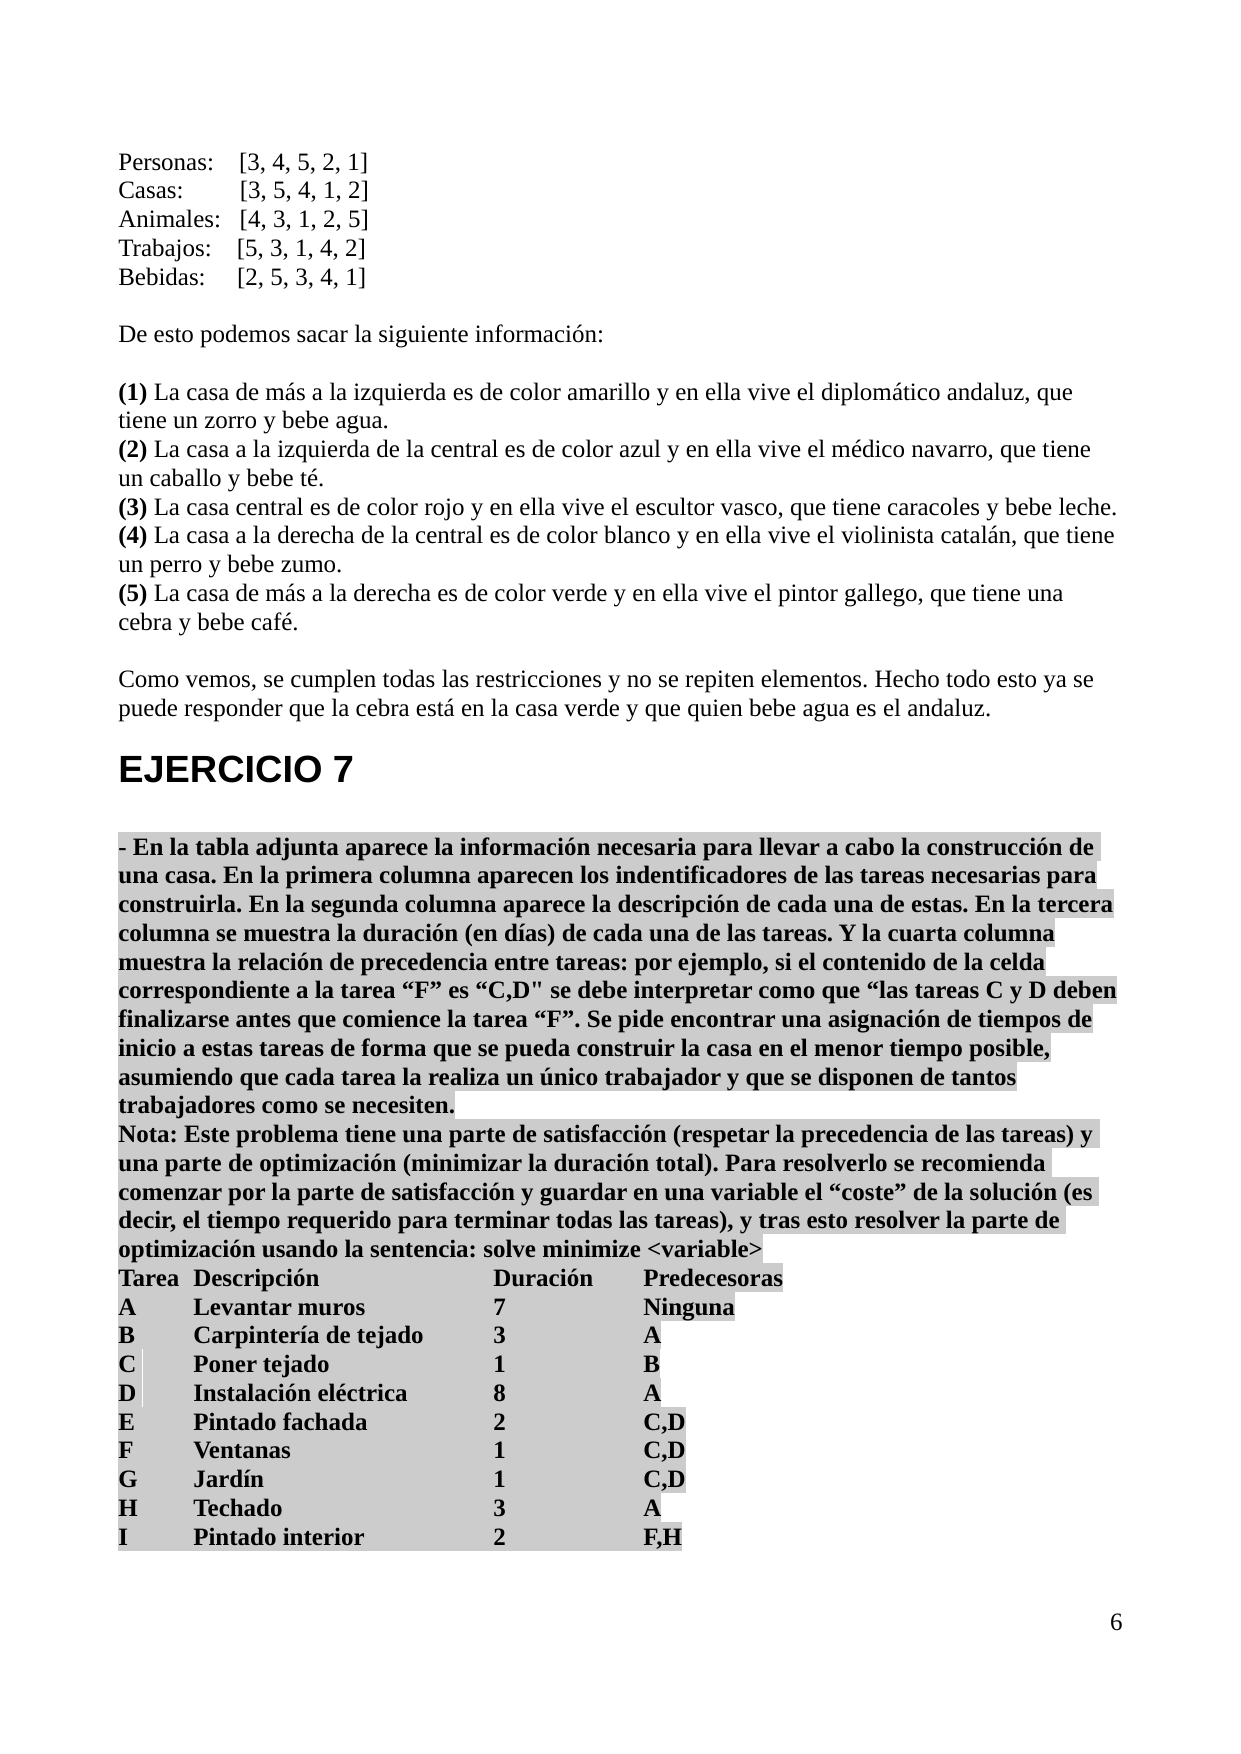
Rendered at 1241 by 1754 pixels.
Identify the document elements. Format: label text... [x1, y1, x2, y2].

text muestra la relación de precedencia entre tareas: por ejemplo, si el contenido de la celda [118, 947, 1122, 976]
text (3) La casa central es de color rojo y en ella vive el escultor vasco, que tiene caracoles y bebe leche. [118, 492, 1122, 521]
text Tarea Descripción Duración Predecesoras [118, 1263, 1122, 1292]
text - En la tabla adjunta aparece la información necesaria para llevar a cabo la construcción de una casa. En la primera columna aparecen los indentificadores de las tareas necesarias para [118, 832, 1122, 889]
text F Ventanas 1 C,D [118, 1436, 1122, 1464]
text Como vemos, se cumplen todas las restricciones y no se repiten elementos. Hecho todo esto ya se puede responder que la cebra está en la casa verde y que quien bebe agua es el andaluz. [118, 664, 1122, 722]
text Personas: [3, 4, 5, 2, 1] [118, 147, 1122, 176]
text Animales: [4, 3, 1, 2, 5] [118, 204, 1122, 233]
text E Pintado fachada 2 C,D [118, 1407, 1122, 1436]
subtitle EJERCICIO 7 [118, 747, 1122, 791]
text finalizarse antes que comience la tarea “F”. Se pide encontrar una asignación de tiempos de [118, 1004, 1122, 1033]
text G Jardín 1 C,D [118, 1464, 1122, 1493]
text Casas: [3, 5, 4, 1, 2] [118, 176, 1122, 204]
text construirla. En la segunda columna aparece la descripción de cada una de estas. En la tercera [118, 889, 1122, 918]
text asumiendo que cada tarea la realiza un único trabajador y que se disponen de tantos [118, 1062, 1122, 1091]
text Trabajos: [5, 3, 1, 4, 2] [118, 233, 1122, 262]
text (5) La casa de más a la derecha es de color verde y en ella vive el pintor gallego, que tiene una cebra y bebe café. [118, 578, 1122, 636]
text inicio a estas tareas de forma que se pueda construir la casa en el menor tiempo posible, [118, 1033, 1122, 1062]
text (1) La casa de más a la izquierda es de color amarillo y en ella vive el diplomático andaluz, que tiene un zorro y bebe agua. [118, 377, 1122, 434]
text B Carpintería de tejado 3 A [118, 1321, 1122, 1349]
text Bebidas: [2, 5, 3, 4, 1] [118, 262, 1122, 291]
text trabajadores como se necesiten. [118, 1091, 1122, 1119]
text D Instalación eléctrica 8 A [118, 1378, 1122, 1407]
text correspondiente a la tarea “F” es “C,D" se debe interpretar como que “las tareas C y D deben [118, 976, 1122, 1004]
text H Techado 3 A [118, 1493, 1122, 1522]
text A Levantar muros 7 Ninguna [118, 1292, 1122, 1321]
text De esto podemos sacar la siguiente información: [118, 319, 1122, 348]
text columna se muestra la duración (en días) de cada una de las tareas. Y la cuarta columna [118, 918, 1122, 947]
text Nota: Este problema tiene una parte de satisfacción (respetar la precedencia de las tareas) y una parte de optimización (minimizar la duración total). Para resolverlo se recomienda comenzar por la parte de satisfacción y guardar en una variable el “coste” de la solución (es decir, el tiempo requerido para terminar todas las tareas), y tras esto resolver la parte de optimización usando la sentencia: solve minimize <variable> [118, 1119, 1122, 1263]
text (2) La casa a la izquierda de la central es de color azul y en ella vive el médico navarro, que tiene un caballo y bebe té. [118, 434, 1122, 492]
text C Poner tejado 1 B [118, 1349, 1122, 1378]
text (4) La casa a la derecha de la central es de color blanco y en ella vive el violinista catalán, que tiene un perro y bebe zumo. [118, 521, 1122, 578]
text I Pintado interior 2 F,H [118, 1522, 1122, 1551]
